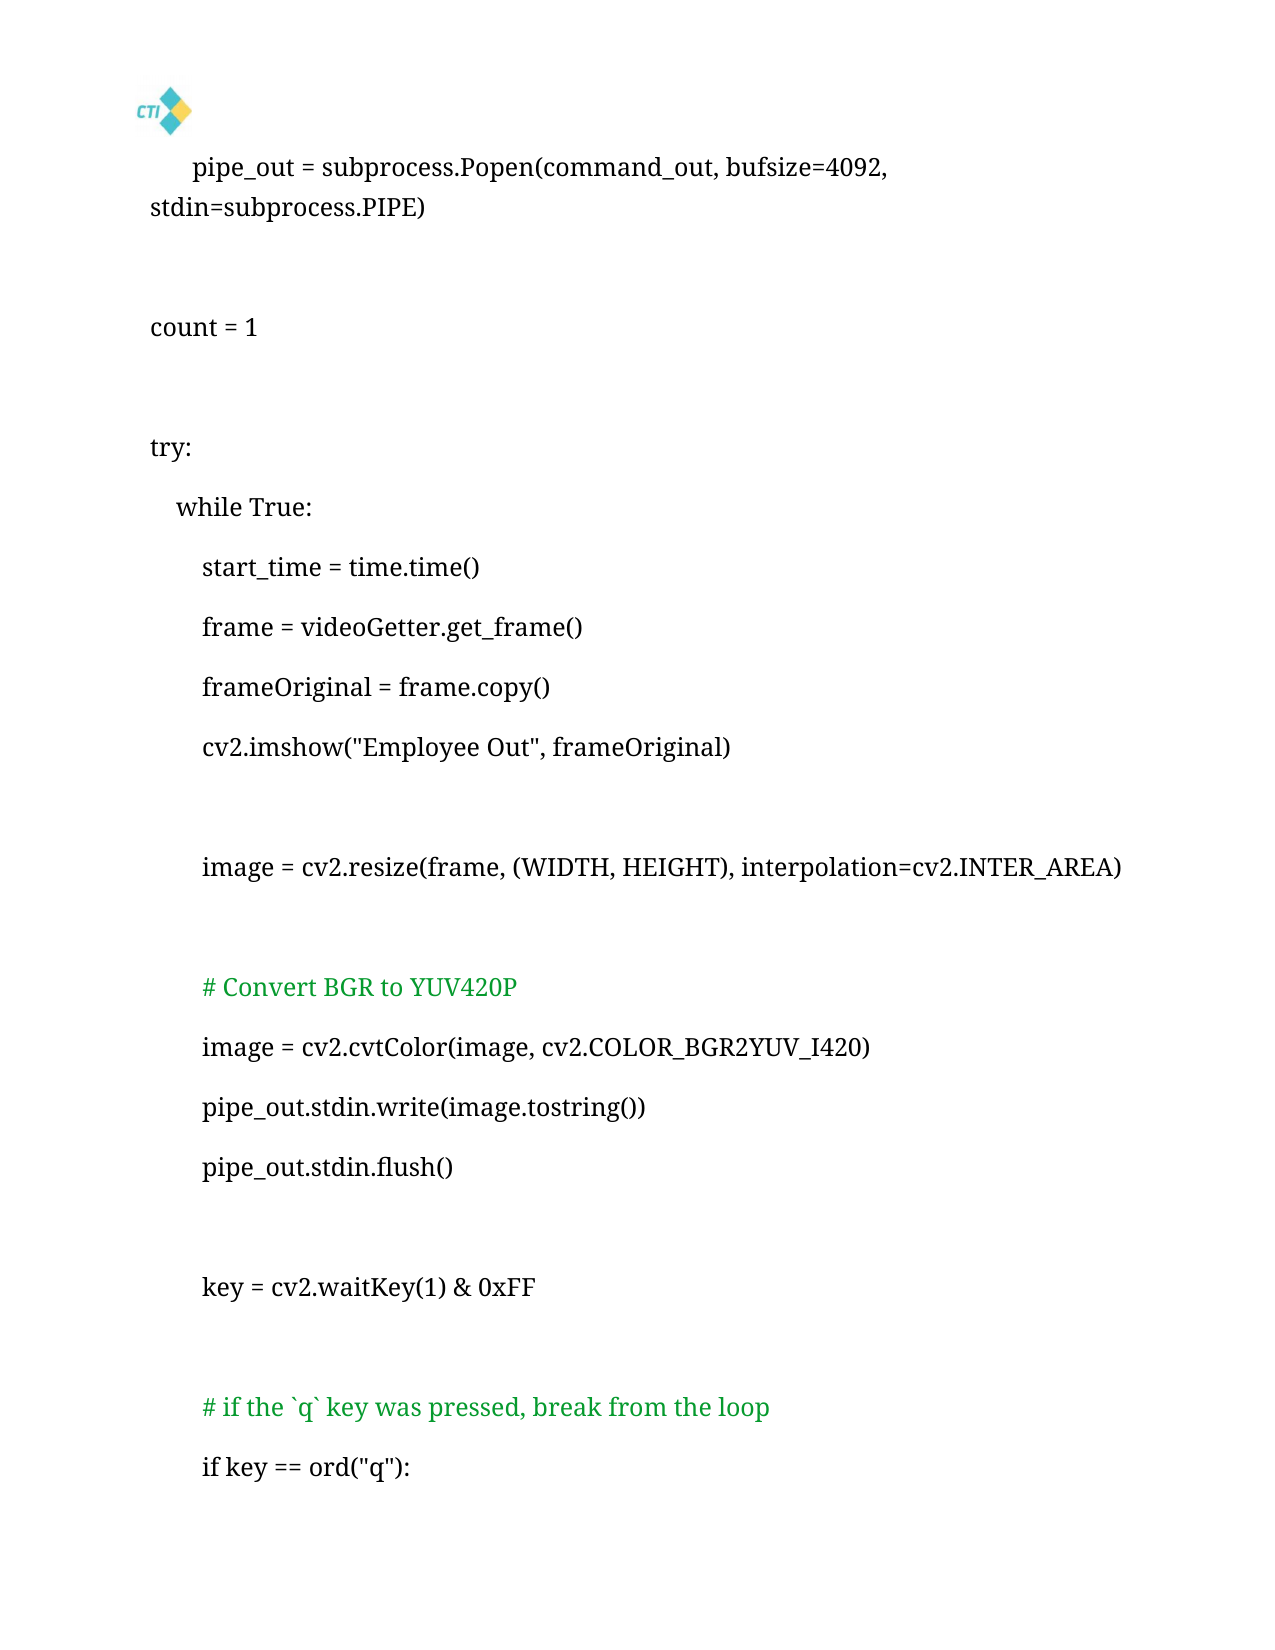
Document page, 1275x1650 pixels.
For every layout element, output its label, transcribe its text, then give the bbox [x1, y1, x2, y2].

text frameOriginal = frame.copy() [150, 669, 1125, 703]
text cv2.imshow("Employee Out", frameOriginal) [150, 729, 1125, 763]
text start_time = time.time() [150, 549, 1125, 583]
text # Convert BGR to YUV420P [150, 969, 1125, 1003]
text pipe_out.stdin.flush() [150, 1149, 1125, 1183]
text image = cv2.resize(frame, (WIDTH, HEIGHT), interpolation=cv2.INTER_AREA) [150, 849, 1125, 883]
text # if the `q` key was pressed, break from the loop [150, 1389, 1125, 1423]
text frame = videoGetter.get_frame() [150, 609, 1125, 643]
text pipe_out.stdin.write(image.tostring()) [150, 1089, 1125, 1123]
text while True: [150, 489, 1125, 523]
text if key == ord("q"): [150, 1449, 1125, 1483]
text pipe_out = subprocess.Popen(command_out, bufsize=4092, stdin=subprocess.PIPE) [150, 150, 1125, 223]
text try: [150, 429, 1125, 463]
text key = cv2.waitKey(1) & 0xFF [150, 1269, 1125, 1303]
text image = cv2.cvtColor(image, cv2.COLOR_BGR2YUV_I420) [150, 1029, 1125, 1063]
picture [134, 75, 192, 137]
text count = 1 [150, 309, 1125, 343]
